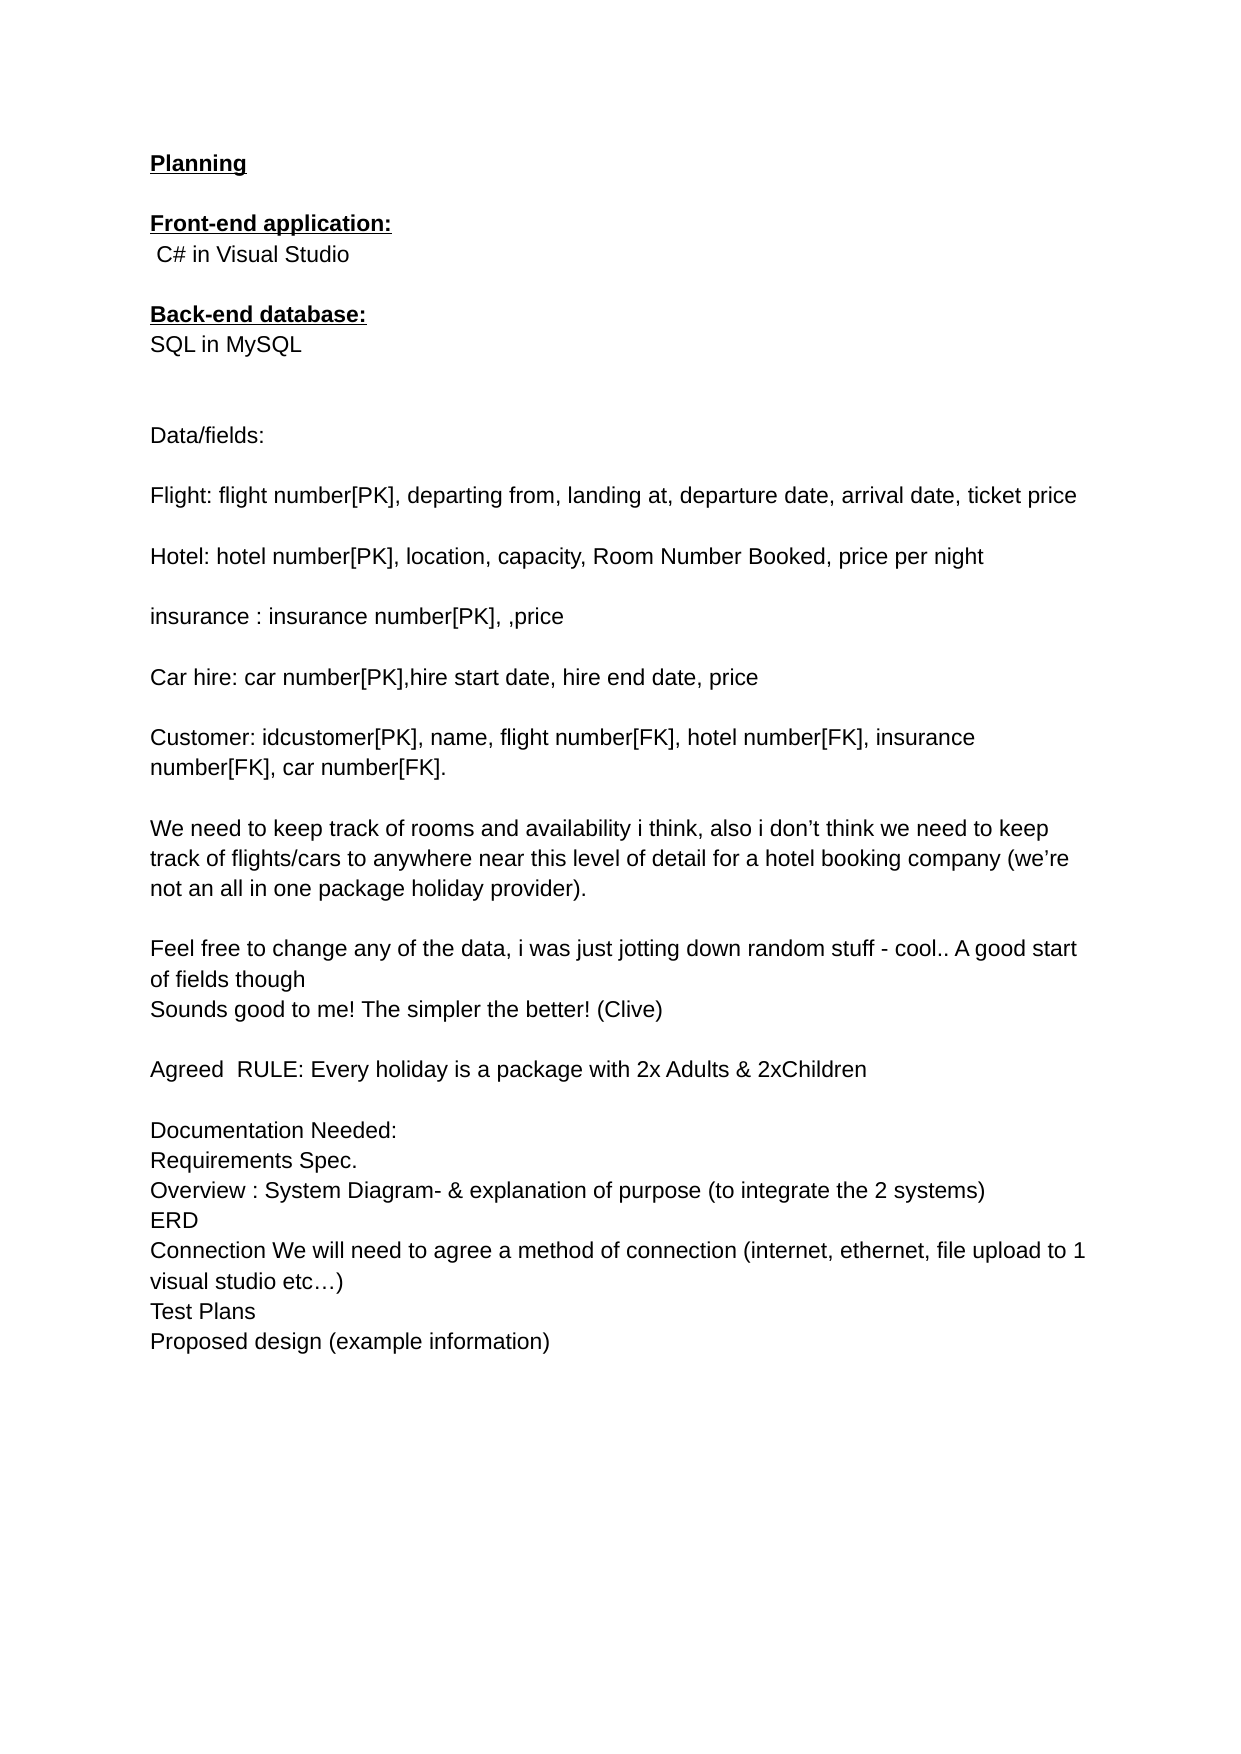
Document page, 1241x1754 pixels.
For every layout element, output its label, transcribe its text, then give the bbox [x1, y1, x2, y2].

text Data/fields: [150, 422, 1090, 448]
text Car hire: car number[PK],hire start date, hire end date, price [150, 663, 1090, 690]
text Front-end application: [150, 210, 1090, 237]
text SQL in MySQL [150, 331, 1090, 358]
text Feel free to change any of the data, i was just jotting down random stuff - cool.. A good start of fields though [150, 935, 1090, 992]
text Test Plans [150, 1298, 1090, 1324]
text ERD [150, 1207, 1090, 1234]
text Documentation Needed: [150, 1117, 1090, 1143]
text Back-end database: [150, 301, 1090, 327]
text Hotel: hotel number[PK], location, capacity, Room Number Booked, price per night [150, 543, 1090, 569]
text C# in Visual Studio [150, 241, 1090, 267]
text Proposed design (example information) [150, 1328, 1090, 1354]
text Customer: idcustomer[PK], name, flight number[FK], hotel number[FK], insurance number[FK], car number[FK]. [150, 724, 1090, 781]
text Planning [150, 150, 1090, 176]
text Overview : System Diagram- & explanation of purpose (to integrate the 2 systems) [150, 1177, 1090, 1203]
text Connection We will need to agree a method of connection (internet, ethernet, file upload to 1 visual studio etc…) [150, 1237, 1090, 1294]
text Agreed RULE: Every holiday is a package with 2x Adults & 2xChildren [150, 1056, 1090, 1083]
text Requirements Spec. [150, 1147, 1090, 1173]
text Sounds good to me! The simpler the better! (Clive) [150, 996, 1090, 1022]
text Flight: flight number[PK], departing from, landing at, departure date, arrival date, ticket price [150, 482, 1090, 509]
text insurance : insurance number[PK], ,price [150, 603, 1090, 629]
text We need to keep track of rooms and availability i think, also i don’t think we need to keep track of flights/cars to anywhere near this level of detail for a hotel booking company (we’re not an all in one package holiday provider). [150, 814, 1090, 901]
